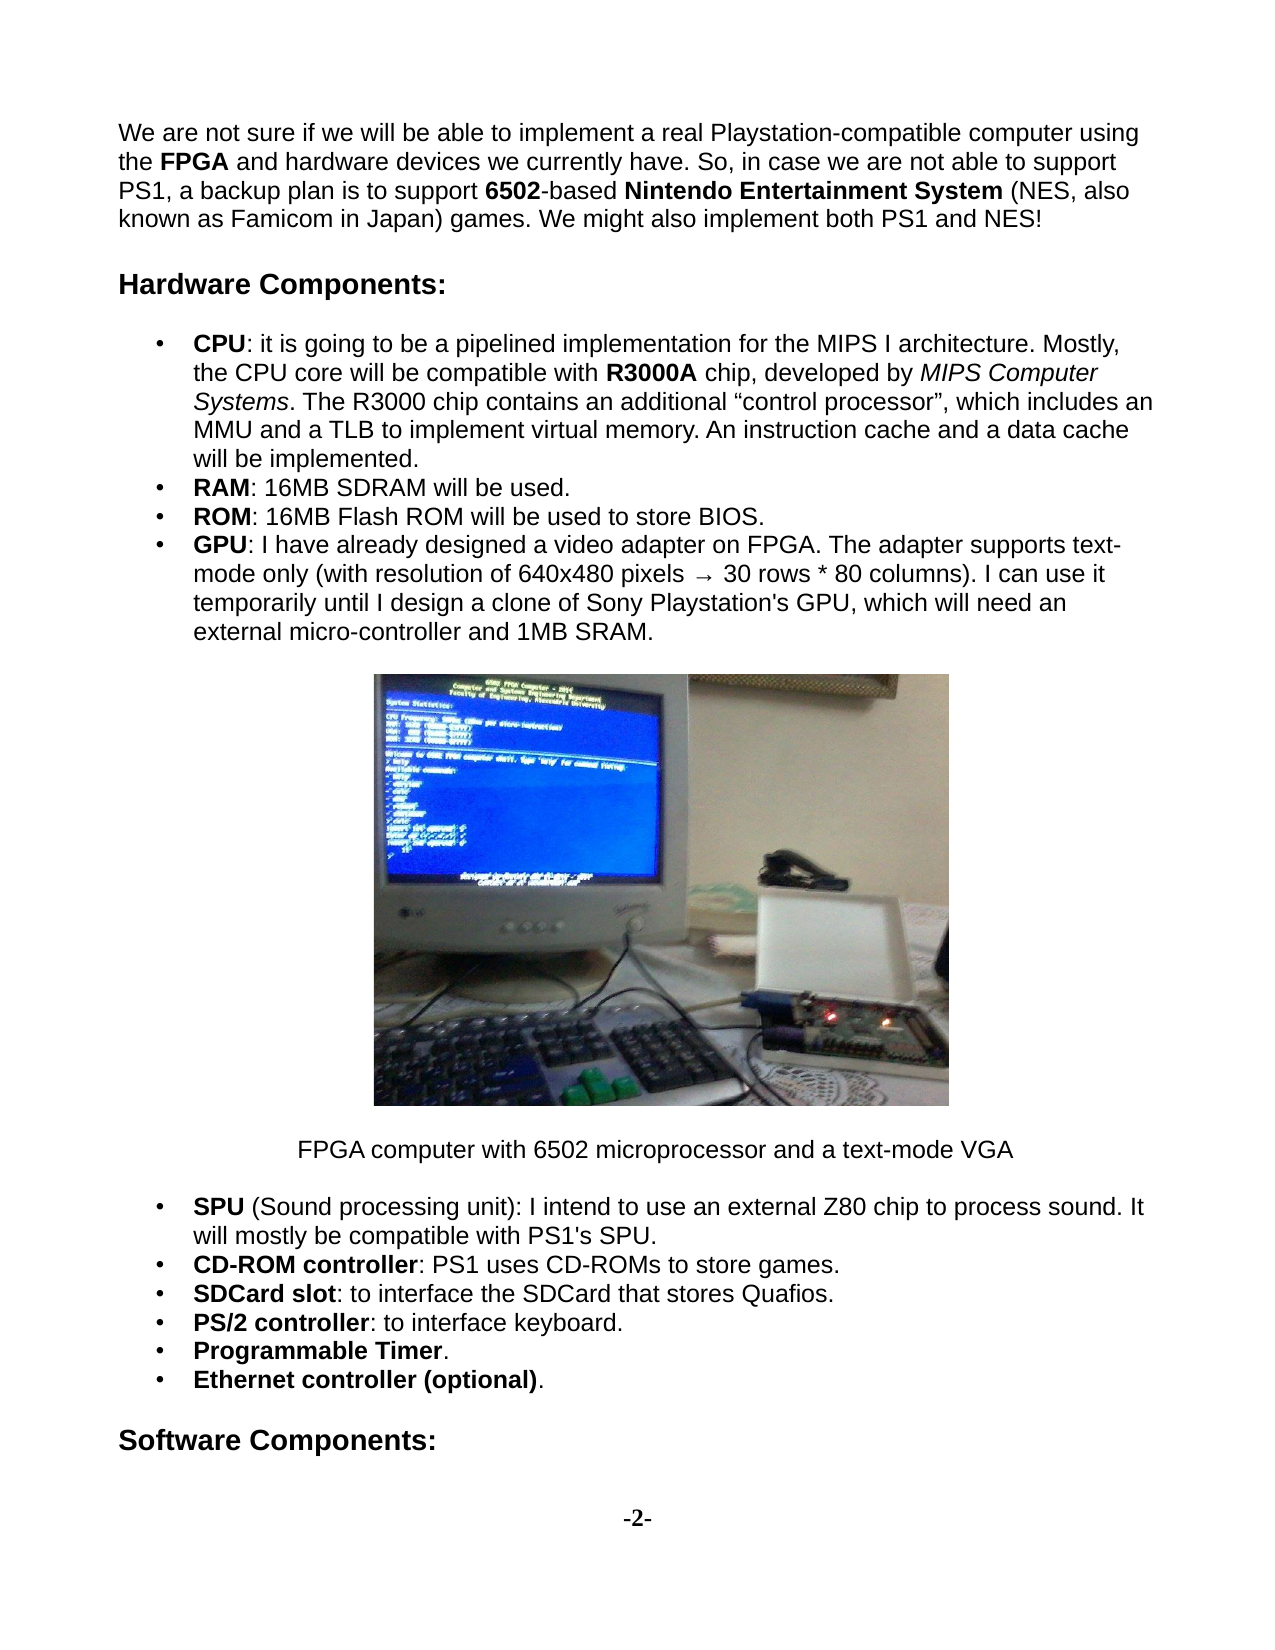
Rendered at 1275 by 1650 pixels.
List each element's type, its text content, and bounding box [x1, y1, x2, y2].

list SDCard slot: to interface the SDCard that stores Quafios. [156, 1279, 1157, 1307]
list CD-ROM controller: PS1 uses CD-ROMs to store games. [156, 1250, 1157, 1279]
text We are not sure if we will be able to implement a real Playstation-compatible computer using the FPGA and hardware devices we currently have. So, in case we are not able to support PS1, a backup plan is to support 6502-based Nintendo Entertainment System (NES, also known as Famicom in Japan) games. We might also implement both PS1 and NES! [118, 118, 1157, 233]
list Programmable Timer. [156, 1336, 1157, 1365]
list GPU: I have already designed a video adapter on FPGA. The adapter supports text-mode only (with resolution of 640x480 pixels → 30 rows * 80 columns). I can use it temporarily until I design a clone of Sony Playstation's GPU, which will need an external micro-controller and 1MB SRAM. FPGA computer with 6502 microprocessor and a text-mode VGA [156, 531, 1157, 1192]
list Ethernet controller (optional). [156, 1365, 1157, 1394]
list CPU: it is going to be a pipelined implementation for the MIPS I architecture. Mostly, the CPU core will be compatible with R3000A chip, developed by MIPS Computer Systems. The R3000 chip contains an additional “control processor”, which includes an MMU and a TLB to implement virtual memory. An instruction cache and a data cache will be implemented. [156, 329, 1157, 473]
text Software Components: [118, 1423, 1157, 1456]
list ROM: 16MB Flash ROM will be used to store BIOS. [156, 502, 1157, 531]
text Hardware Components: [118, 267, 1157, 300]
list SPU (Sound processing unit): I intend to use an external Z80 chip to process sound. It will mostly be compatible with PS1's SPU. [156, 1192, 1157, 1250]
list PS/2 controller: to interface keyboard. [156, 1307, 1157, 1336]
list RAM: 16MB SDRAM will be used. [156, 473, 1157, 502]
picture [373, 674, 949, 1106]
